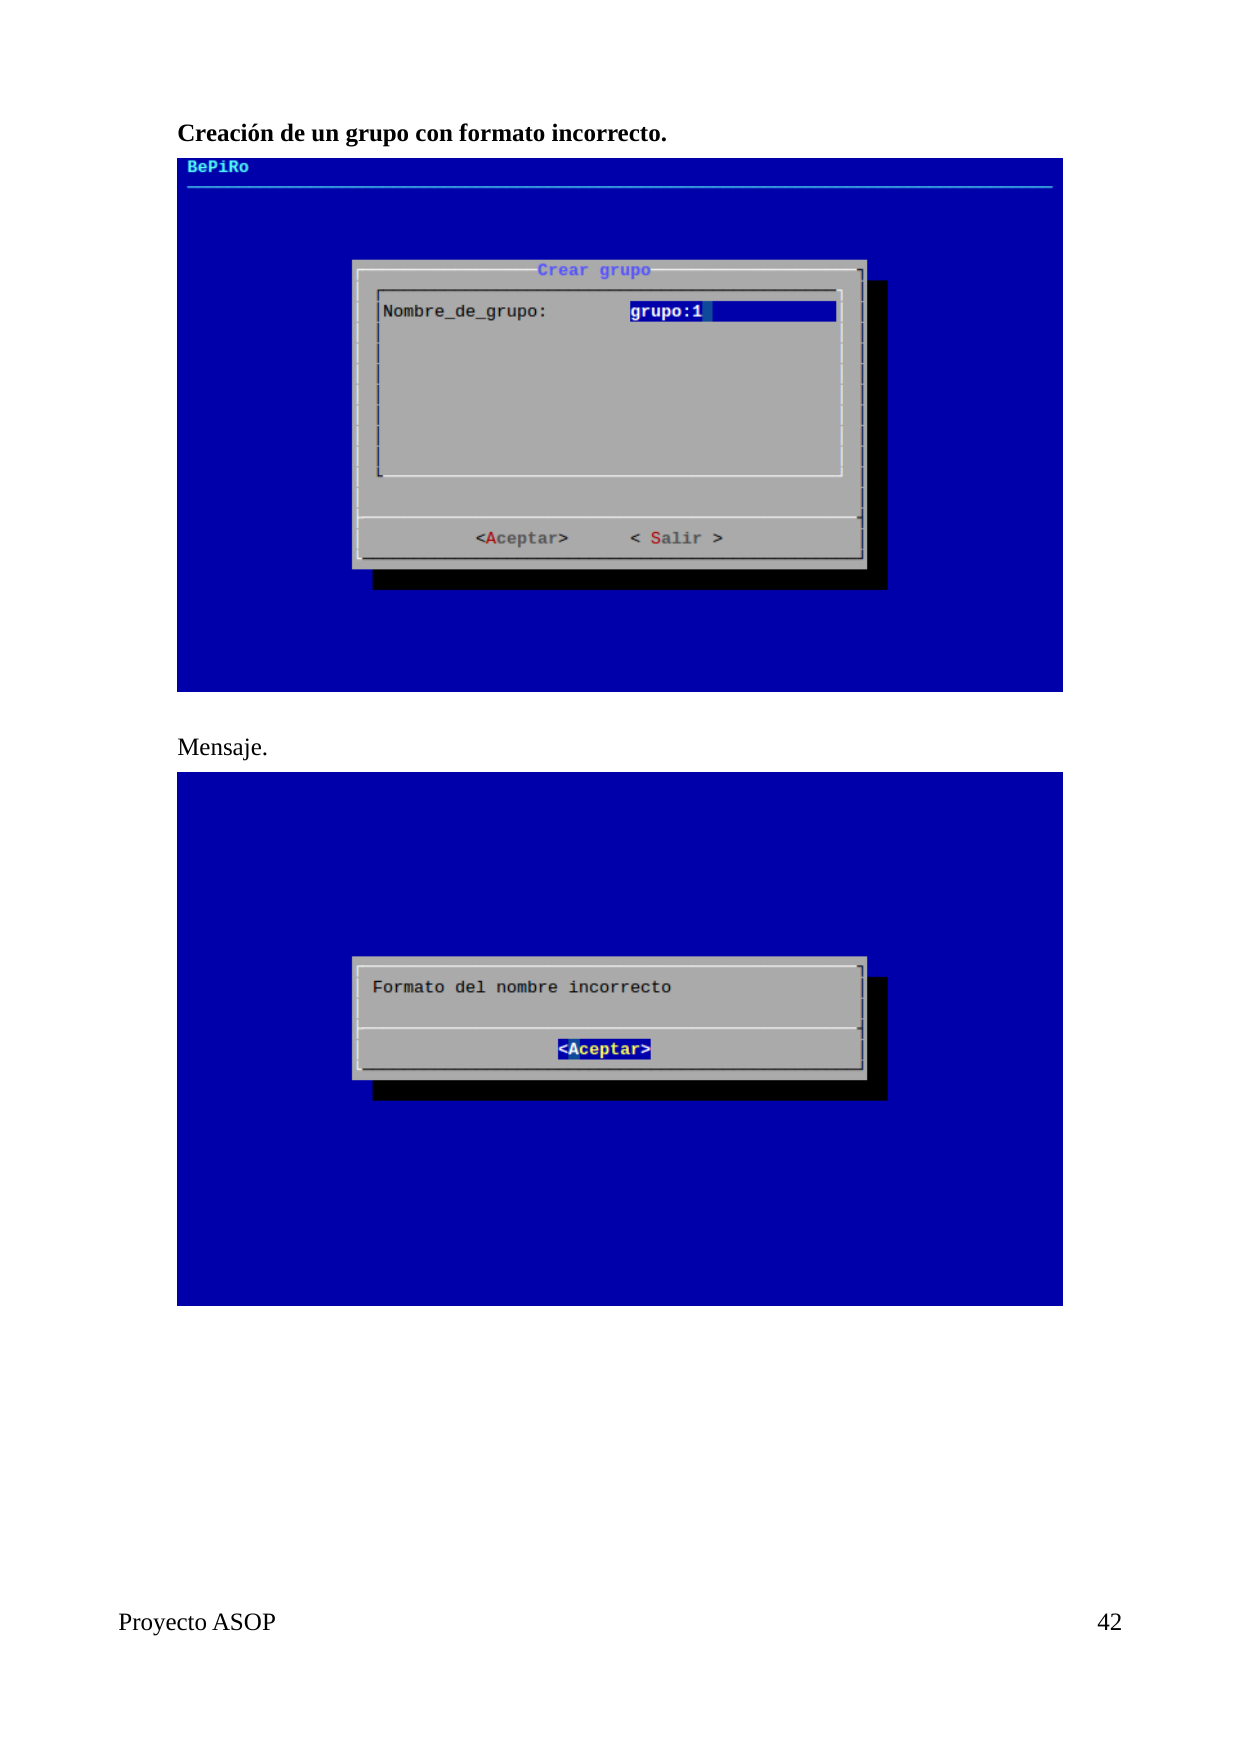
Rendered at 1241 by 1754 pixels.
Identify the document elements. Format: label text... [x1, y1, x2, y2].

text Creación de un grupo con formato incorrecto. [148, 118, 1116, 147]
picture [177, 158, 1063, 692]
text Mensaje. [148, 732, 1116, 761]
picture [177, 772, 1063, 1306]
